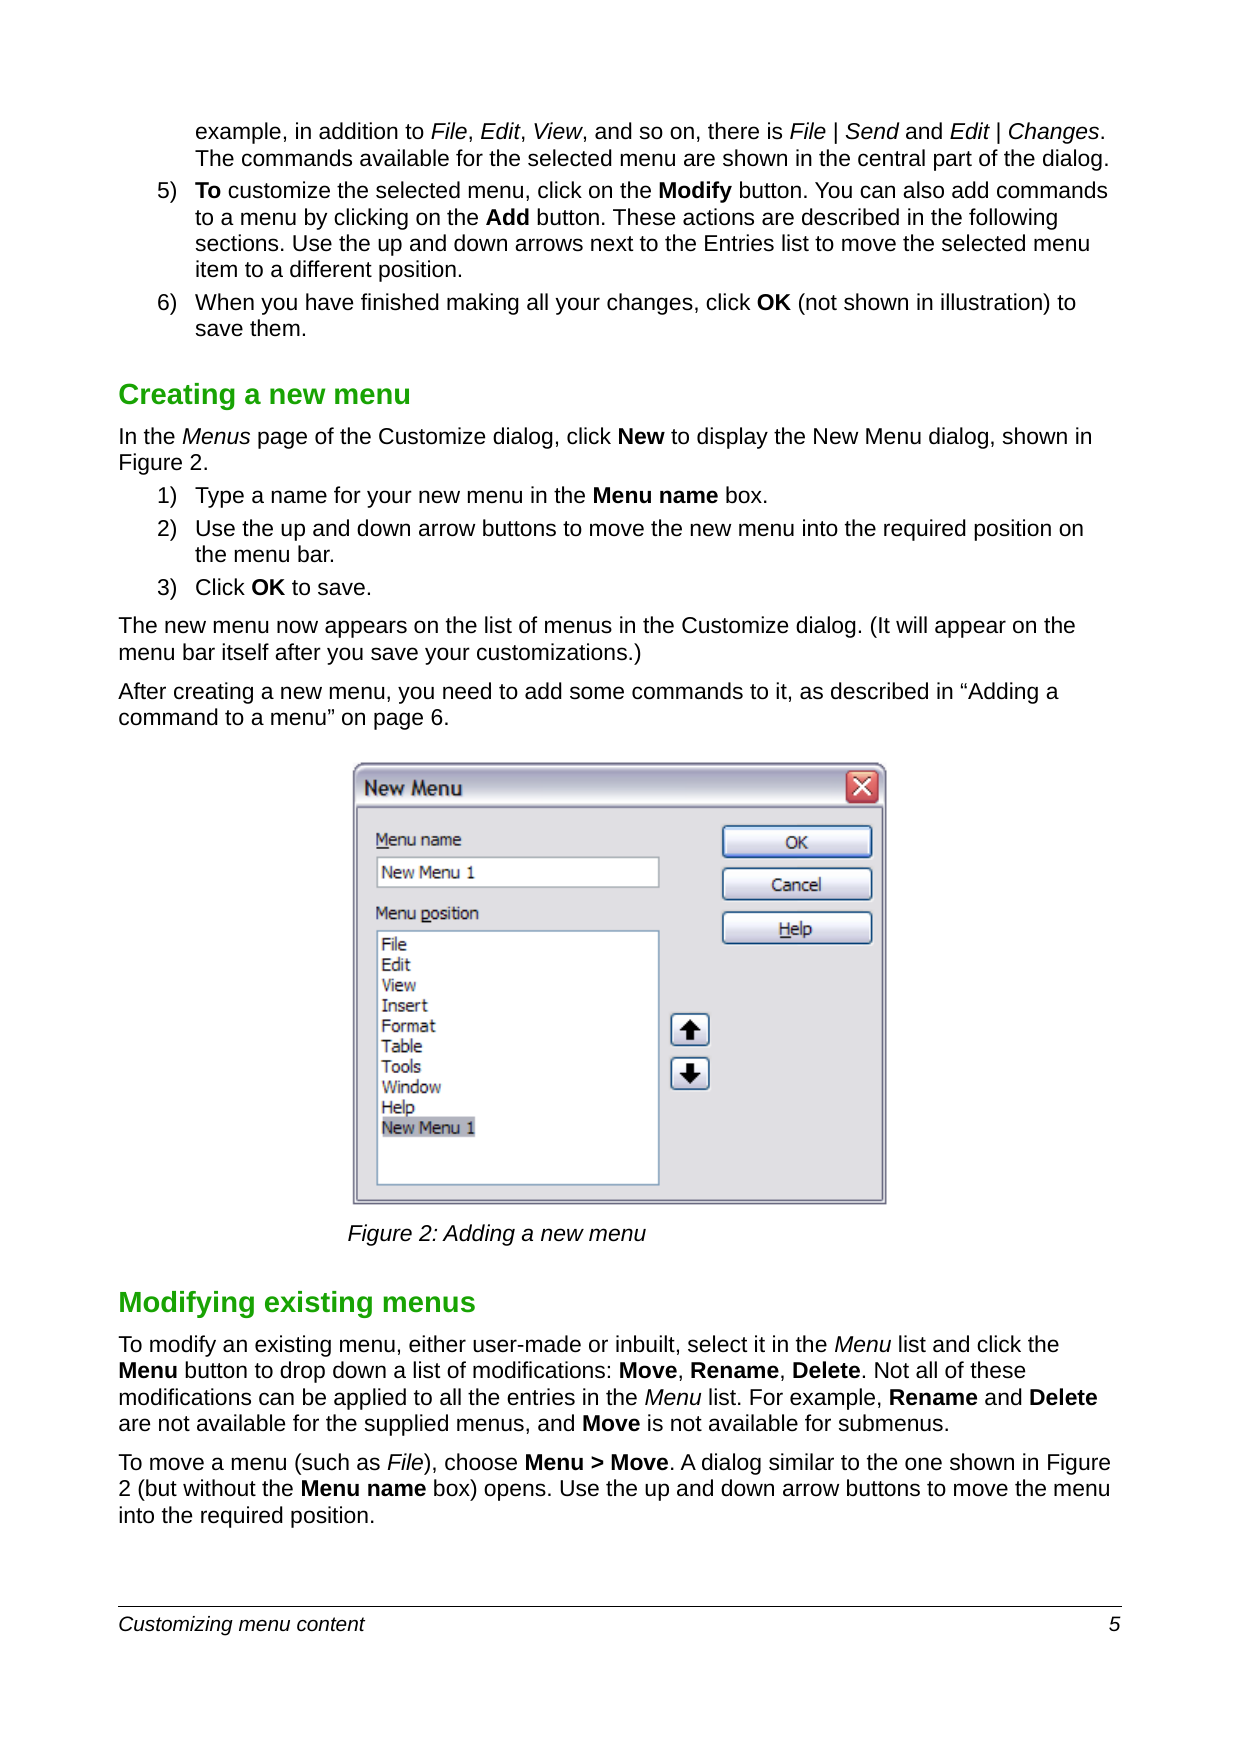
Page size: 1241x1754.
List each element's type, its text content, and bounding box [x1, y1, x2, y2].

list Click OK to save. [177, 574, 1122, 600]
subtitle Creating a new menu [118, 377, 1122, 411]
text After creating a new menu, you need to add some commands to it, as described in “Adding a command to a menu” on page 6. [118, 678, 1122, 730]
list example, in addition to File, Edit, View, and so on, there is File | Send and Edit | Changes. The commands available for the selected menu are shown in the central part of the dialog. [177, 118, 1122, 171]
text Figure 2: Adding a new menu [347, 1220, 893, 1246]
list To customize the selected menu, click on the Modify button. You can also add commands to a menu by clicking on the Add button. These actions are described in the following sections. Use the up and down arrows next to the Entries list to move the selected menu item to a different position. [177, 177, 1122, 282]
list Type a name for your new menu in the Menu name box. [177, 482, 1122, 508]
list In the Menus page of the Customize dialog, click New to display the New Menu dialog, shown in Figure 2. [118, 423, 1122, 476]
list Use the up and down arrow buttons to move the new menu into the required position on the menu bar. [177, 515, 1122, 567]
text To modify an existing menu, either user-made or inbuilt, select it in the Menu list and click the Menu button to drop down a list of modifications: Move, Rename, Delete. Not all of these modifications can be applied to all the entries in the Menu list. For example, Rename and Delete are not available for the supplied menus, and Move is not available for submenus. [118, 1331, 1122, 1437]
text The new menu now appears on the list of menus in the Customize dialog. (It will appear on the menu bar itself after you save your customizations.) [118, 612, 1122, 665]
list When you have finished making all your changes, click OK (not shown in illustration) to save them. [177, 289, 1122, 341]
subtitle Modifying existing menus [118, 1285, 1122, 1319]
text To move a menu (such as File), choose Menu > Move. A dialog similar to the one shown in Figure 2 (but without the Menu name box) opens. Use the up and down arrow buttons to move the menu into the required position. [118, 1449, 1122, 1528]
picture [347, 755, 893, 1214]
